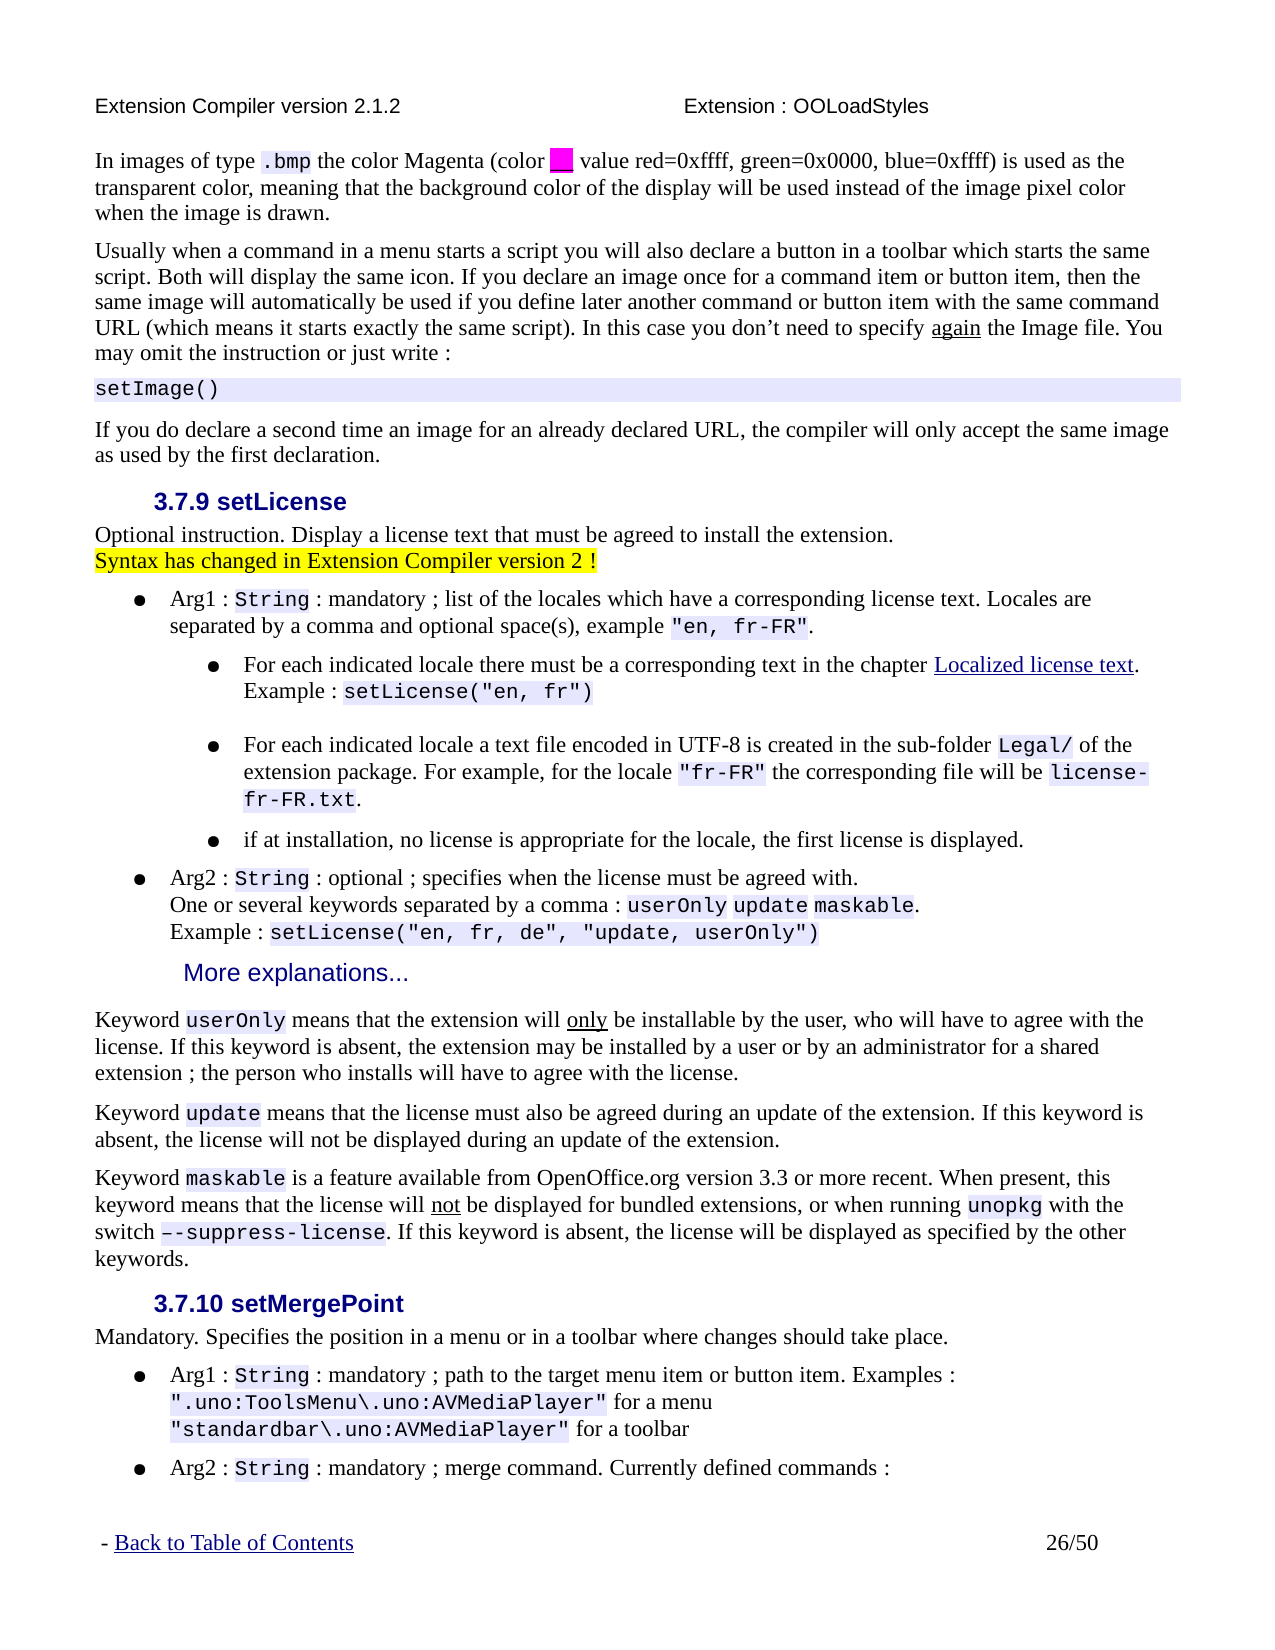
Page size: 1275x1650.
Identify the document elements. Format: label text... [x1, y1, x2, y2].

list Arg1 : String : mandatory ; path to the target menu item or button item. Examples : ".uno:ToolsMenu\.uno:AVMediaPlayer" for a menu "standardbar\.uno:AVMediaPlayer" for a toolbar [132, 1362, 1181, 1443]
text Keyword maskable is a feature available from OpenOffice.org version 3.3 or more recent. When present, this keyword means that the license will not be displayed for bundled extensions, or when running unopkg with the switch –-suppress-license. If this keyword is absent, the license will be displayed as specified by the other keywords. [94, 1165, 1181, 1271]
text Keyword update means that the license must also be agreed during an update of the extension. If this keyword is absent, the license will not be displayed during an update of the extension. [94, 1100, 1181, 1152]
subtitle setLicense [153, 488, 1181, 516]
text setImage() [94, 378, 1181, 402]
list For each indicated locale there must be a corresponding text in the chapter Localized license text. Example : setLicense("en, fr") [206, 652, 1181, 705]
text Optional instruction. Display a license text that must be agreed to install the extension. Syntax has changed in Extension Compiler version 2 ! [94, 522, 1181, 573]
subtitle setMergePoint [153, 1290, 1181, 1318]
text In images of type .bmp the color Magenta (color __ value red=0xffff, green=0x0000, blue=0xffff) is used as the transparent color, meaning that the background color of the display will be used instead of the image pixel color when the image is drawn. [94, 147, 1181, 226]
text If you do declare a second time an image for an already declared URL, the compiler will only accept the same image as used by the first declaration. [94, 417, 1181, 468]
text Mandatory. Specifies the position in a menu or in a toolbar where changes should take place. [94, 1324, 1181, 1349]
subtitle More explanations... [183, 959, 1181, 987]
list if at installation, no license is appropriate for the locale, the first license is displayed. [206, 827, 1181, 853]
list Arg2 : String : optional ; specifies when the license must be agreed with. One or several keywords separated by a comma : userOnly update maskable. Example : setLicense("en, fr, de", "update, userOnly") [132, 865, 1181, 946]
list For each indicated locale a text file encoded in UTF-8 is created in the sub-folder Legal/ of the extension package. For example, for the locale "fr-FR" the corresponding file will be license-fr-FR.txt. [206, 732, 1181, 813]
list Arg2 : String : mandatory ; merge command. Currently defined commands : [132, 1455, 1181, 1482]
text Keyword userOnly means that the extension will only be installable by the user, who will have to agree with the license. If this keyword is absent, the extension may be installed by a user or by an administrator for a shared extension ; the person who installs will have to agree with the license. [94, 1007, 1181, 1085]
text Usually when a command in a menu starts a script you will also declare a button in a toolbar which starts the same script. Both will display the same icon. If you declare an image once for a command item or button item, then the same image will automatically be used if you define later another command or button item with the same command URL (which means it starts exactly the same script). In this case you don’t need to specify again the Image file. You may omit the instruction or just write : [94, 238, 1181, 366]
list Arg1 : String : mandatory ; list of the locales which have a corresponding license text. Locales are separated by a comma and optional space(s), example "en, fr-FR". [132, 586, 1181, 640]
